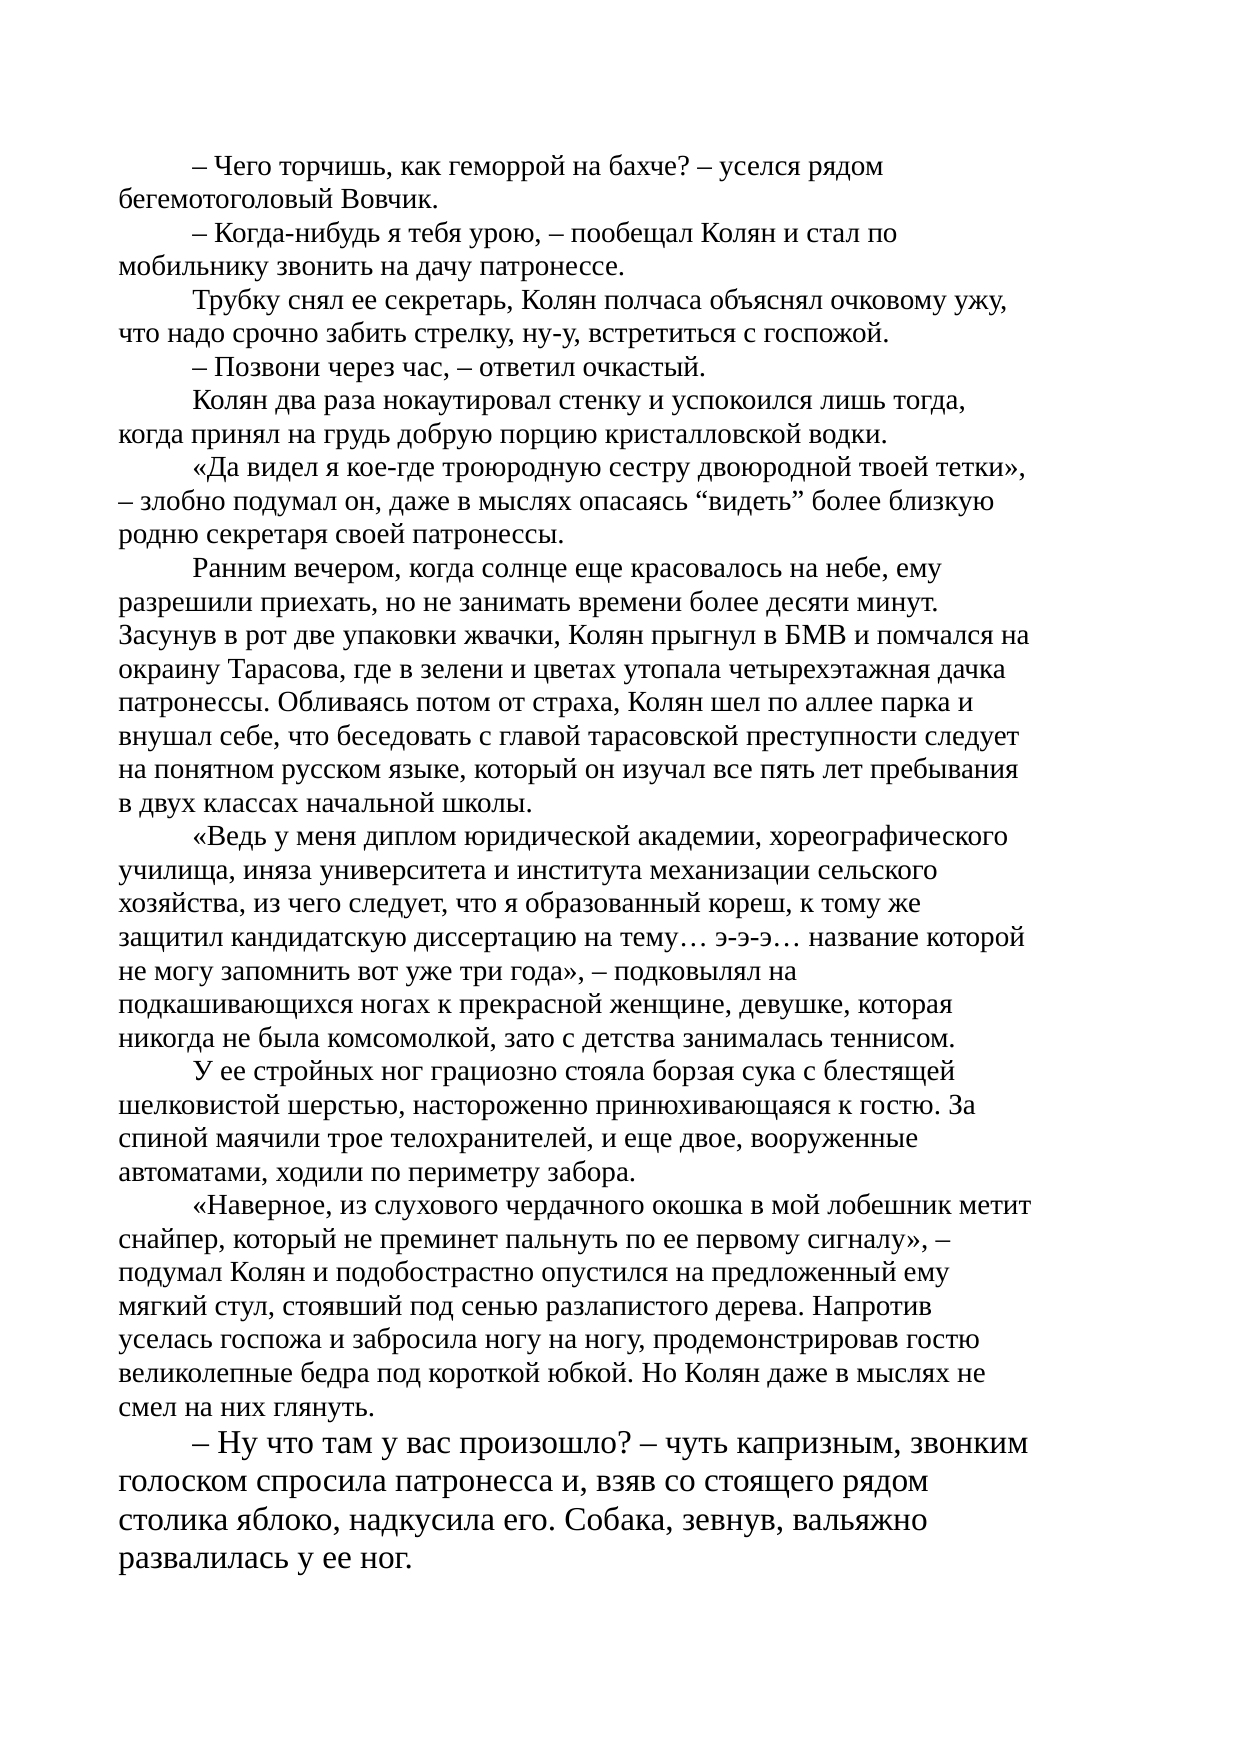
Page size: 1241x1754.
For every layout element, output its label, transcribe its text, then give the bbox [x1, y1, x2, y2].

text – Чего торчишь, как геморрой на бахче? – уселся рядом бегемотоголовый Вовчик. [118, 148, 1033, 215]
text «Да видел я кое-где троюродную сестру двоюродной твоей тетки», – злобно подумал он, даже в мыслях опасаясь “видеть” более близкую родню секретаря своей патронессы. [118, 449, 1033, 550]
text – Позвони через час, – ответил очкастый. [118, 349, 1033, 382]
text «Наверное, из слухового чердачного окошка в мой лобешник метит снайпер, который не преминет пальнуть по ее первому сигналу», – подумал Колян и подобострастно опустился на предложенный ему мягкий стул, стоявший под сенью разлапистого дерева. Напротив уселась госпожа и забросила ногу на ногу, продемонстрировав гостю великолепные бедра под короткой юбкой. Но Колян даже в мыслях не смел на них глянуть. [118, 1187, 1033, 1422]
text Колян два раза нокаутировал стенку и успокоился лишь тогда, когда принял на грудь добрую порцию кристалловской водки. [118, 382, 1033, 449]
text – Когда-нибудь я тебя урою, – пообещал Колян и стал по мобильнику звонить на дачу патронессе. [118, 215, 1033, 282]
text Трубку снял ее секретарь, Колян полчаса объяснял очковому ужу, что надо срочно забить стрелку, ну-у, встретиться с госпожой. [118, 282, 1033, 349]
text Ранним вечером, когда солнце еще красовалось на небе, ему разрешили приехать, но не занимать времени более десяти минут. Засунув в рот две упаковки жвачки, Колян прыгнул в БМВ и помчался на окраину Тарасова, где в зелени и цветах утопала четырехэтажная дачка патронессы. Обливаясь потом от страха, Колян шел по аллее парка и внушал себе, что беседовать с главой тарасовской преступности следует на понятном русском языке, который он изучал все пять лет пребывания в двух классах начальной школы. [118, 550, 1033, 818]
text У ее стройных ног грациозно стояла борзая сука с блестящей шелковистой шерстью, настороженно принюхивающаяся к гостю. За спиной маячили трое телохранителей, и еще двое, вооруженные автоматами, ходили по периметру забора. [118, 1053, 1033, 1187]
text «Ведь у меня диплом юридической академии, хореографического училища, иняза университета и института механизации сельского хозяйства, из чего следует, что я образованный кореш, к тому же защитил кандидатскую диссертацию на тему… э-э-э… название которой не могу запомнить вот уже три года», – подковылял на подкашивающихся ногах к прекрасной женщине, девушке, которая никогда не была комсомолкой, зато с детства занималась теннисом. [118, 818, 1033, 1053]
text – Ну что там у вас произошло? – чуть капризным, звонким голоском спросила патронесса и, взяв со стоящего рядом столика яблоко, надкусила его. Собака, зевнув, вальяжно развалилась у ее ног. [118, 1422, 1033, 1576]
